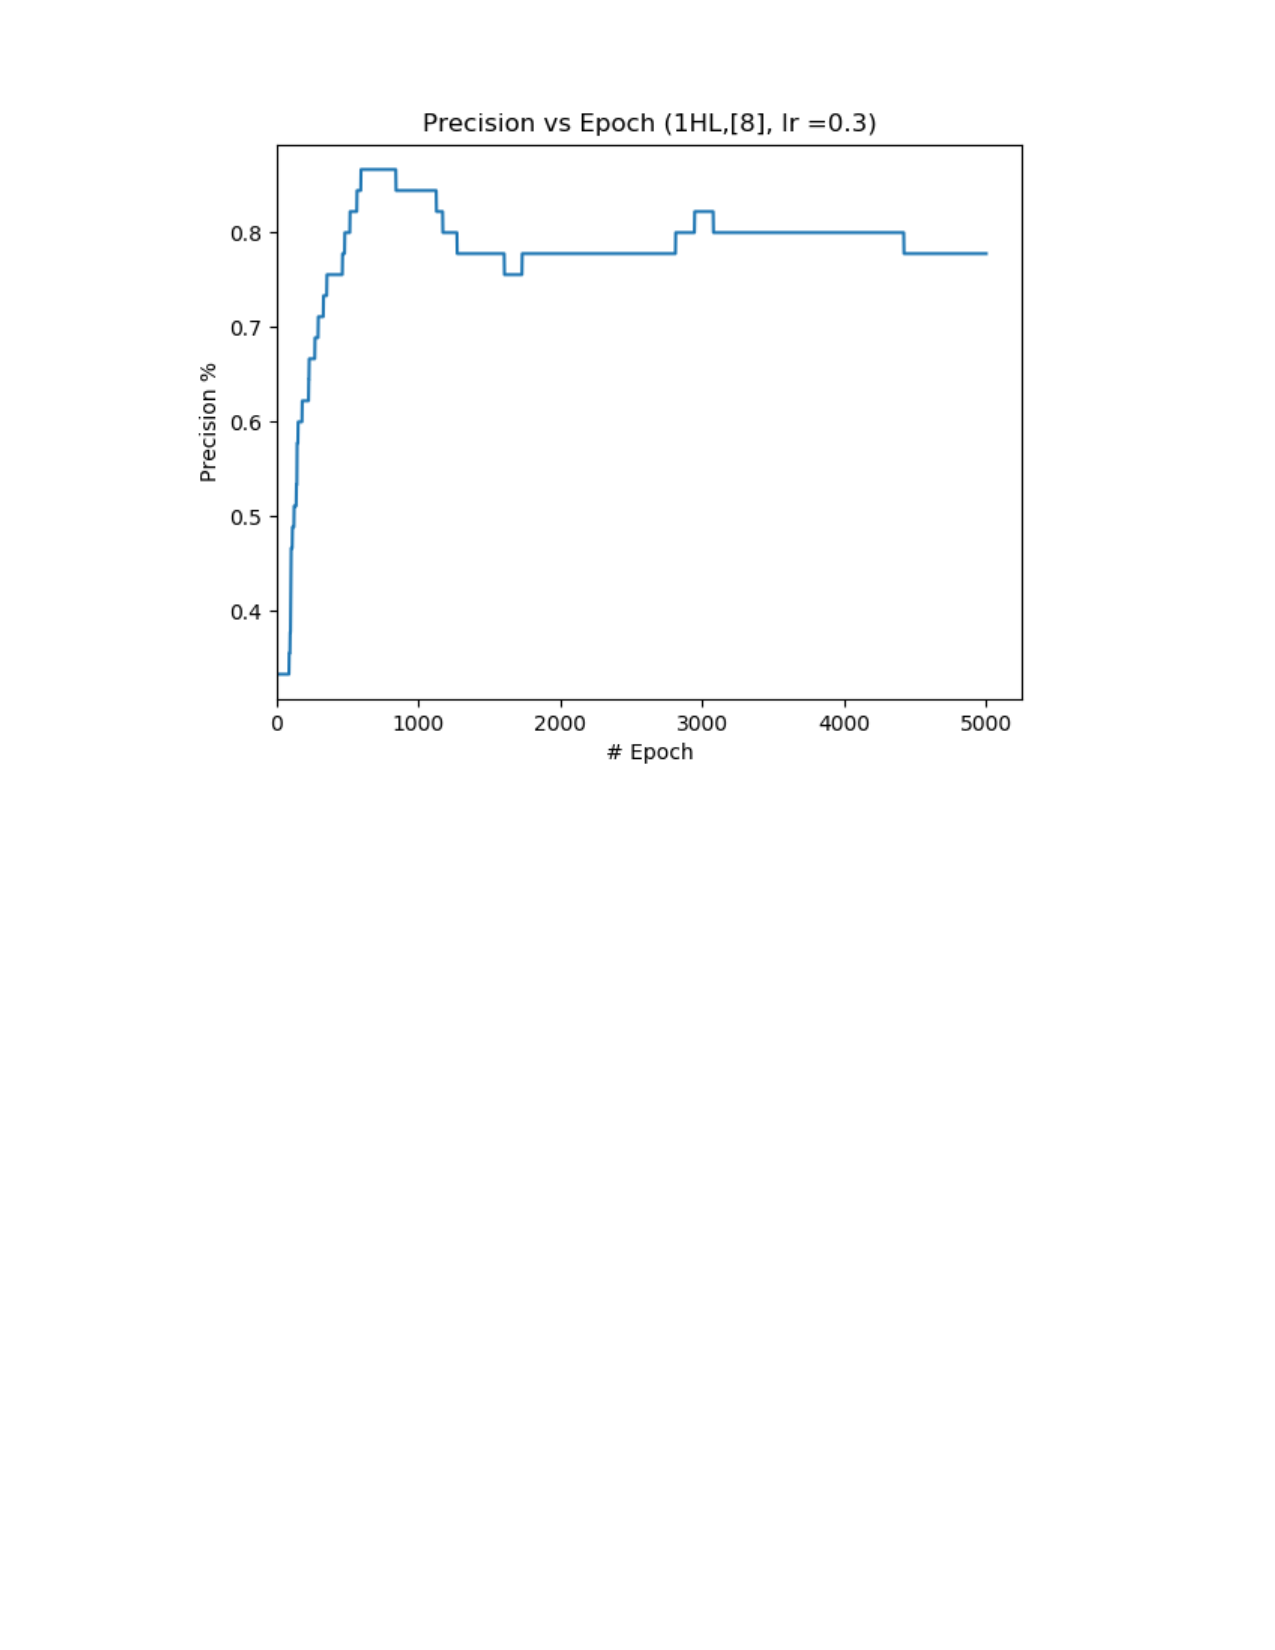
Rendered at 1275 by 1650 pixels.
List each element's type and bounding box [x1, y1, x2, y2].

picture [157, 59, 1118, 779]
